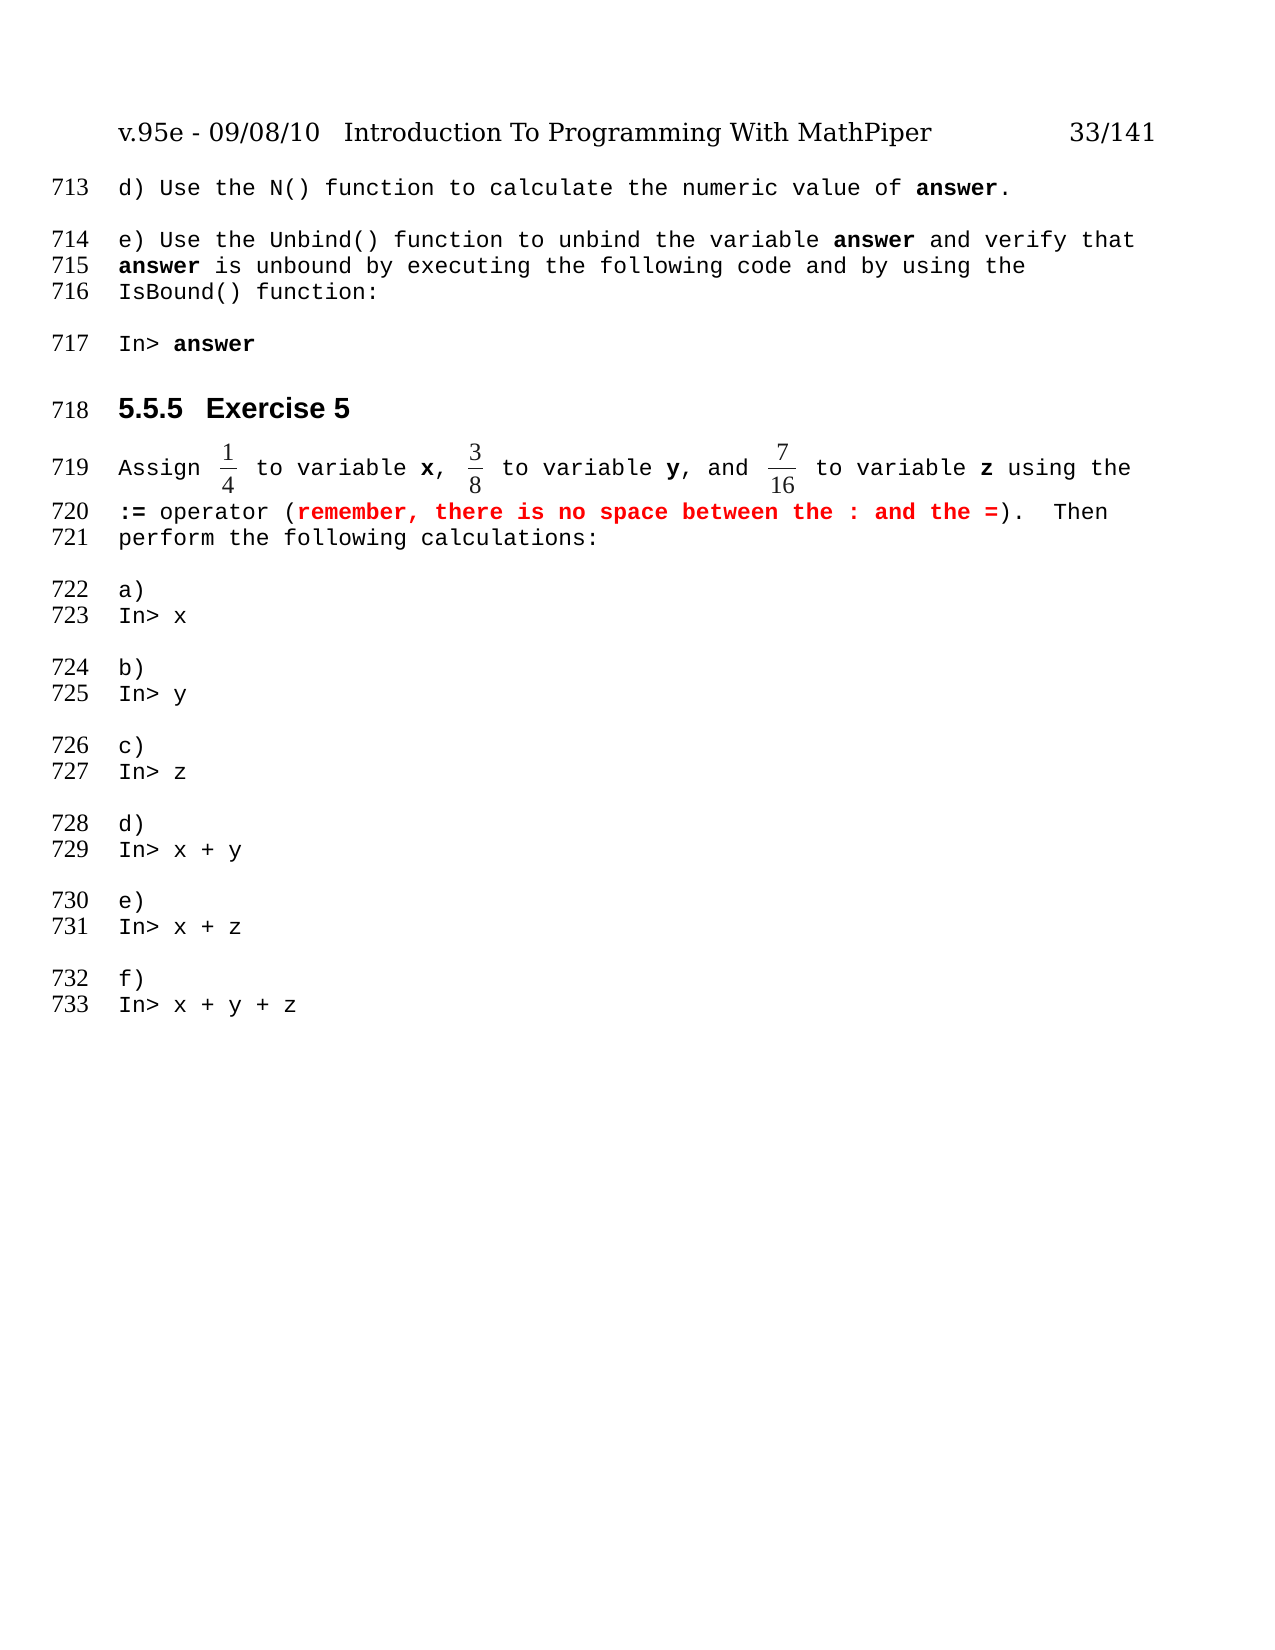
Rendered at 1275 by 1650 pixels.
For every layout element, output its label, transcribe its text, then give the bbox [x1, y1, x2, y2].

text In> x + y + z [118, 993, 1157, 1019]
text c) [118, 734, 1157, 760]
text d) [118, 812, 1157, 838]
text In> z [118, 760, 1157, 786]
text Assignto variable x,to variable y, andto variable z using the := operator (remember, there is no space between the : and the =). Then perform the following calculations: [118, 437, 1157, 553]
subtitle Exercise 5 [118, 391, 1157, 425]
text e) Use the Unbind() function to unbind the variable answer and verify that answer is unbound by executing the following code and by using the IsBound() function: [118, 229, 1157, 306]
text b) [118, 656, 1157, 682]
text e) [118, 890, 1157, 916]
text In> x + y [118, 838, 1157, 864]
text In> answer [118, 332, 1157, 358]
text In> y [118, 682, 1157, 708]
text In> x + z [118, 916, 1157, 942]
text f) [118, 968, 1157, 993]
text In> x [118, 604, 1157, 630]
text a) [118, 578, 1157, 604]
text d) Use the N() function to calculate the numeric value of answer. [118, 177, 1157, 203]
